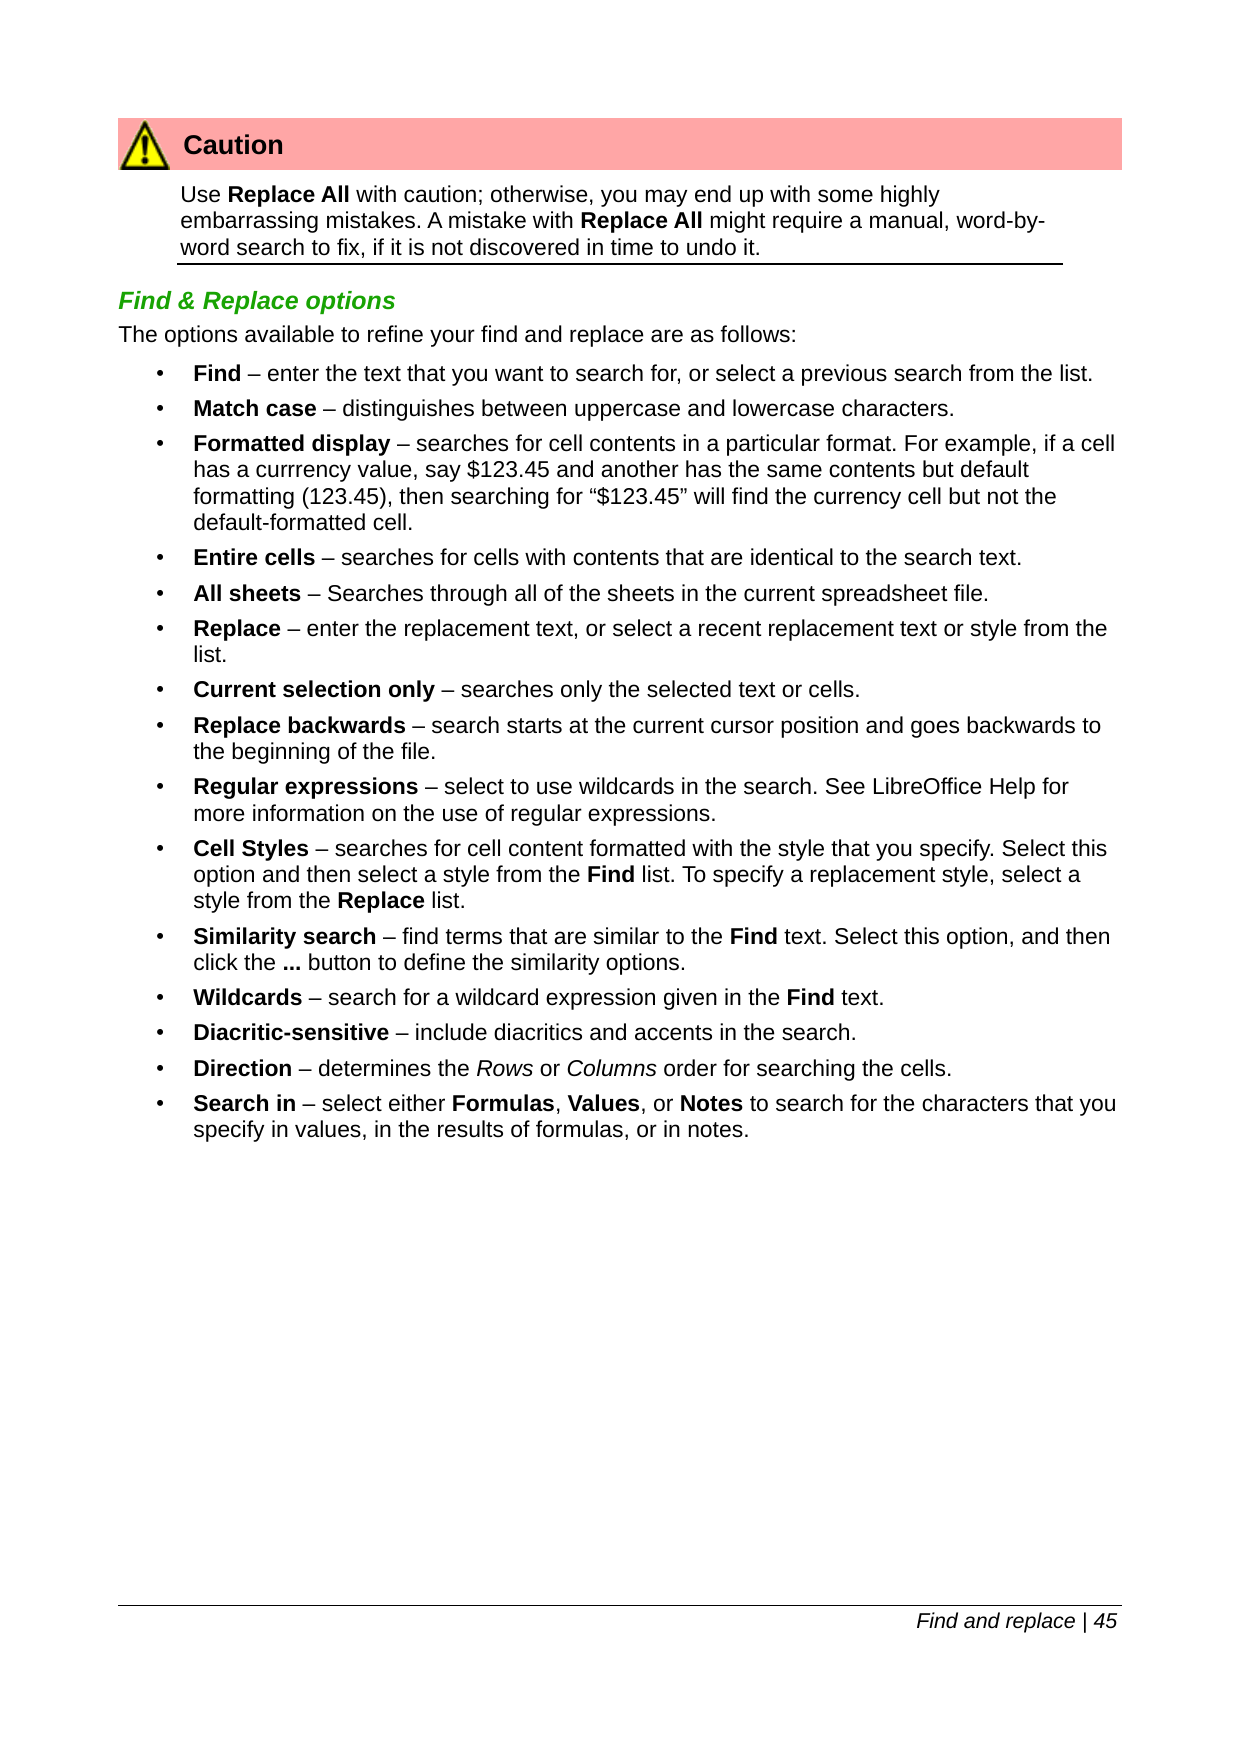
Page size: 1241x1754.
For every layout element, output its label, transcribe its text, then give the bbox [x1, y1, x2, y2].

text Use Replace All with caution; otherwise, you may end up with some highly embarrassing mistakes. A mistake with Replace All might require a manual, word-by-word search to fix, if it is not discovered in time to undo it. [177, 178, 1063, 263]
list Search in – select either Formulas, Values, or Notes to search for the characters that you specify in values, in the results of formulas, or in notes. [156, 1090, 1122, 1142]
list Replace – enter the replacement text, or select a recent replacement text or style from the list. [156, 615, 1122, 667]
subtitle Find & Replace options [118, 286, 1122, 315]
list Wildcards – search for a wildcard expression given in the Find text. [156, 984, 1122, 1011]
subtitle Caution [118, 118, 1122, 170]
list Regular expressions – select to use wildcards in the search. See LibreOffice Help for more information on the use of regular expressions. [156, 773, 1122, 826]
list Diacritic-sensitive – include diacritics and accents in the search. [156, 1019, 1122, 1046]
list Formatted display – searches for cell contents in a particular format. For example, if a cell has a currrency value, say $123.45 and another has the same contents but default formatting (123.45), then searching for “$123.45” will find the currency cell but not the default-formatted cell. [156, 430, 1122, 536]
list Current selection only – searches only the selected text or cells. [156, 676, 1122, 703]
list Find – enter the text that you want to search for, or select a previous search from the list. [156, 360, 1122, 386]
list Replace backwards – search starts at the current cursor position and goes backwards to the beginning of the file. [156, 712, 1122, 764]
picture [119, 119, 170, 170]
list Entire cells – searches for cells with contents that are identical to the search text. [156, 544, 1122, 571]
list Direction – determines the Rows or Columns order for searching the cells. [156, 1054, 1122, 1081]
list All sheets – Searches through all of the sheets in the current spreadsheet file. [156, 579, 1122, 606]
list Match case – distinguishes between uppercase and lowercase characters. [156, 395, 1122, 421]
text The options available to refine your find and replace are as follows: [118, 321, 1122, 347]
list Similarity search – find terms that are similar to the Find text. Select this option, and then click the ... button to define the similarity options. [156, 923, 1122, 975]
list Cell Styles – searches for cell content formatted with the style that you specify. Select this option and then select a style from the Find list. To specify a replacement style, select a style from the Replace list. [156, 835, 1122, 914]
